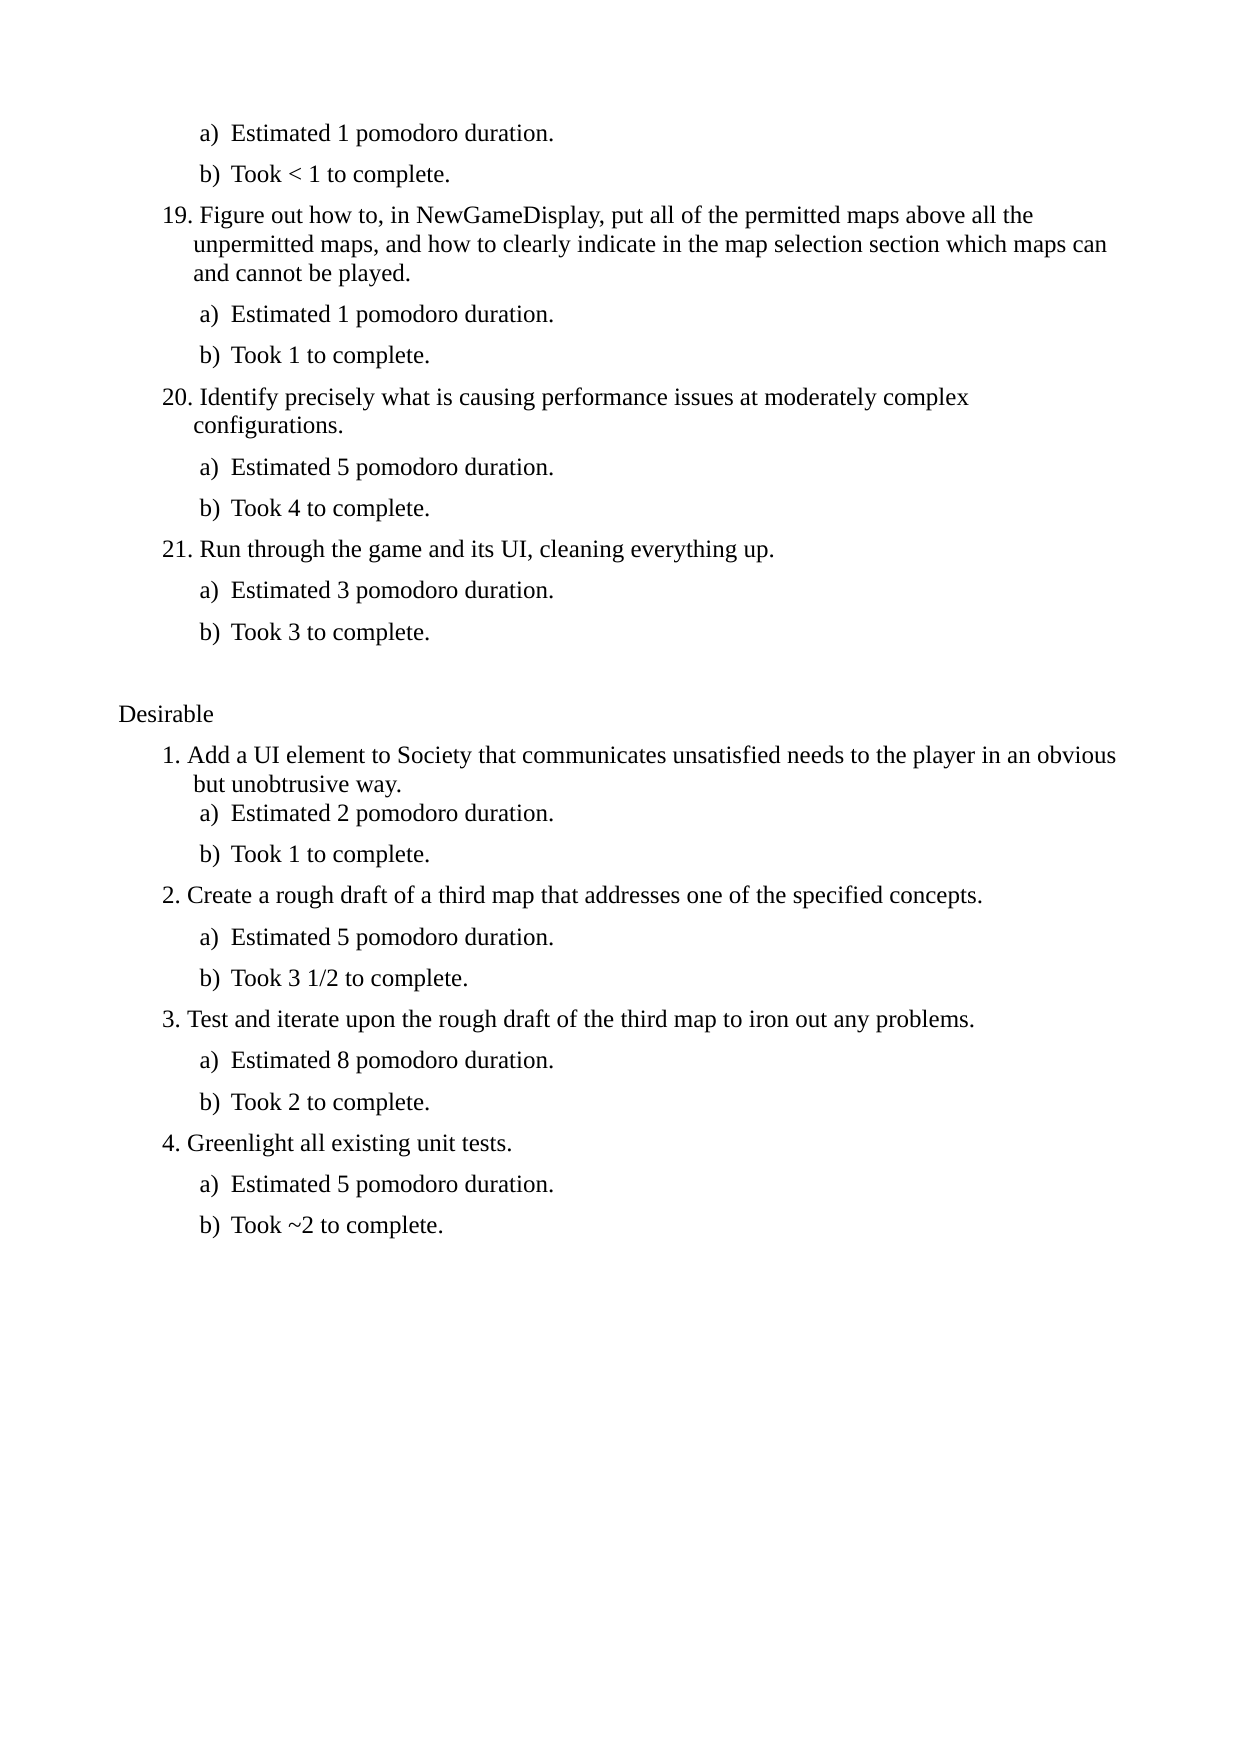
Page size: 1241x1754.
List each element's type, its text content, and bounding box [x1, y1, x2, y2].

list Took 1 to complete. [193, 839, 1122, 868]
list Took ~2 to complete. [193, 1211, 1122, 1239]
text Desirable [118, 699, 1122, 728]
list Took 3 1/2 to complete. [193, 963, 1122, 992]
list Add a UI element to Society that communicates unsatisfied needs to the player in an obvious but unobtrusive way. [156, 741, 1122, 798]
list Identify precisely what is causing performance issues at moderately complex configurations. [156, 382, 1122, 439]
list Took 4 to complete. [193, 493, 1122, 522]
list Estimated 3 pomodoro duration. [193, 576, 1122, 604]
list Took 1 to complete. [193, 341, 1122, 369]
list Took 2 to complete. [193, 1087, 1122, 1116]
list Create a rough draft of a third map that addresses one of the specified concepts. [156, 881, 1122, 909]
list Figure out how to, in NewGameDisplay, put all of the permitted maps above all the unpermitted maps, and how to clearly indicate in the map selection section which maps can and cannot be played. [156, 201, 1122, 287]
list Run through the game and its UI, cleaning everything up. [156, 534, 1122, 563]
list Estimated 1 pomodoro duration. [193, 299, 1122, 328]
list Estimated 5 pomodoro duration. [193, 922, 1122, 951]
list Test and iterate upon the rough draft of the third map to iron out any problems. [156, 1004, 1122, 1033]
list Estimated 8 pomodoro duration. [193, 1046, 1122, 1074]
list Greenlight all existing unit tests. [156, 1128, 1122, 1157]
list Estimated 1 pomodoro duration. [193, 118, 1122, 147]
list Estimated 5 pomodoro duration. [193, 1169, 1122, 1198]
list Took < 1 to complete. [193, 159, 1122, 188]
list Estimated 5 pomodoro duration. [193, 452, 1122, 481]
list Estimated 2 pomodoro duration. [193, 798, 1122, 827]
list Took 3 to complete. [193, 617, 1122, 646]
